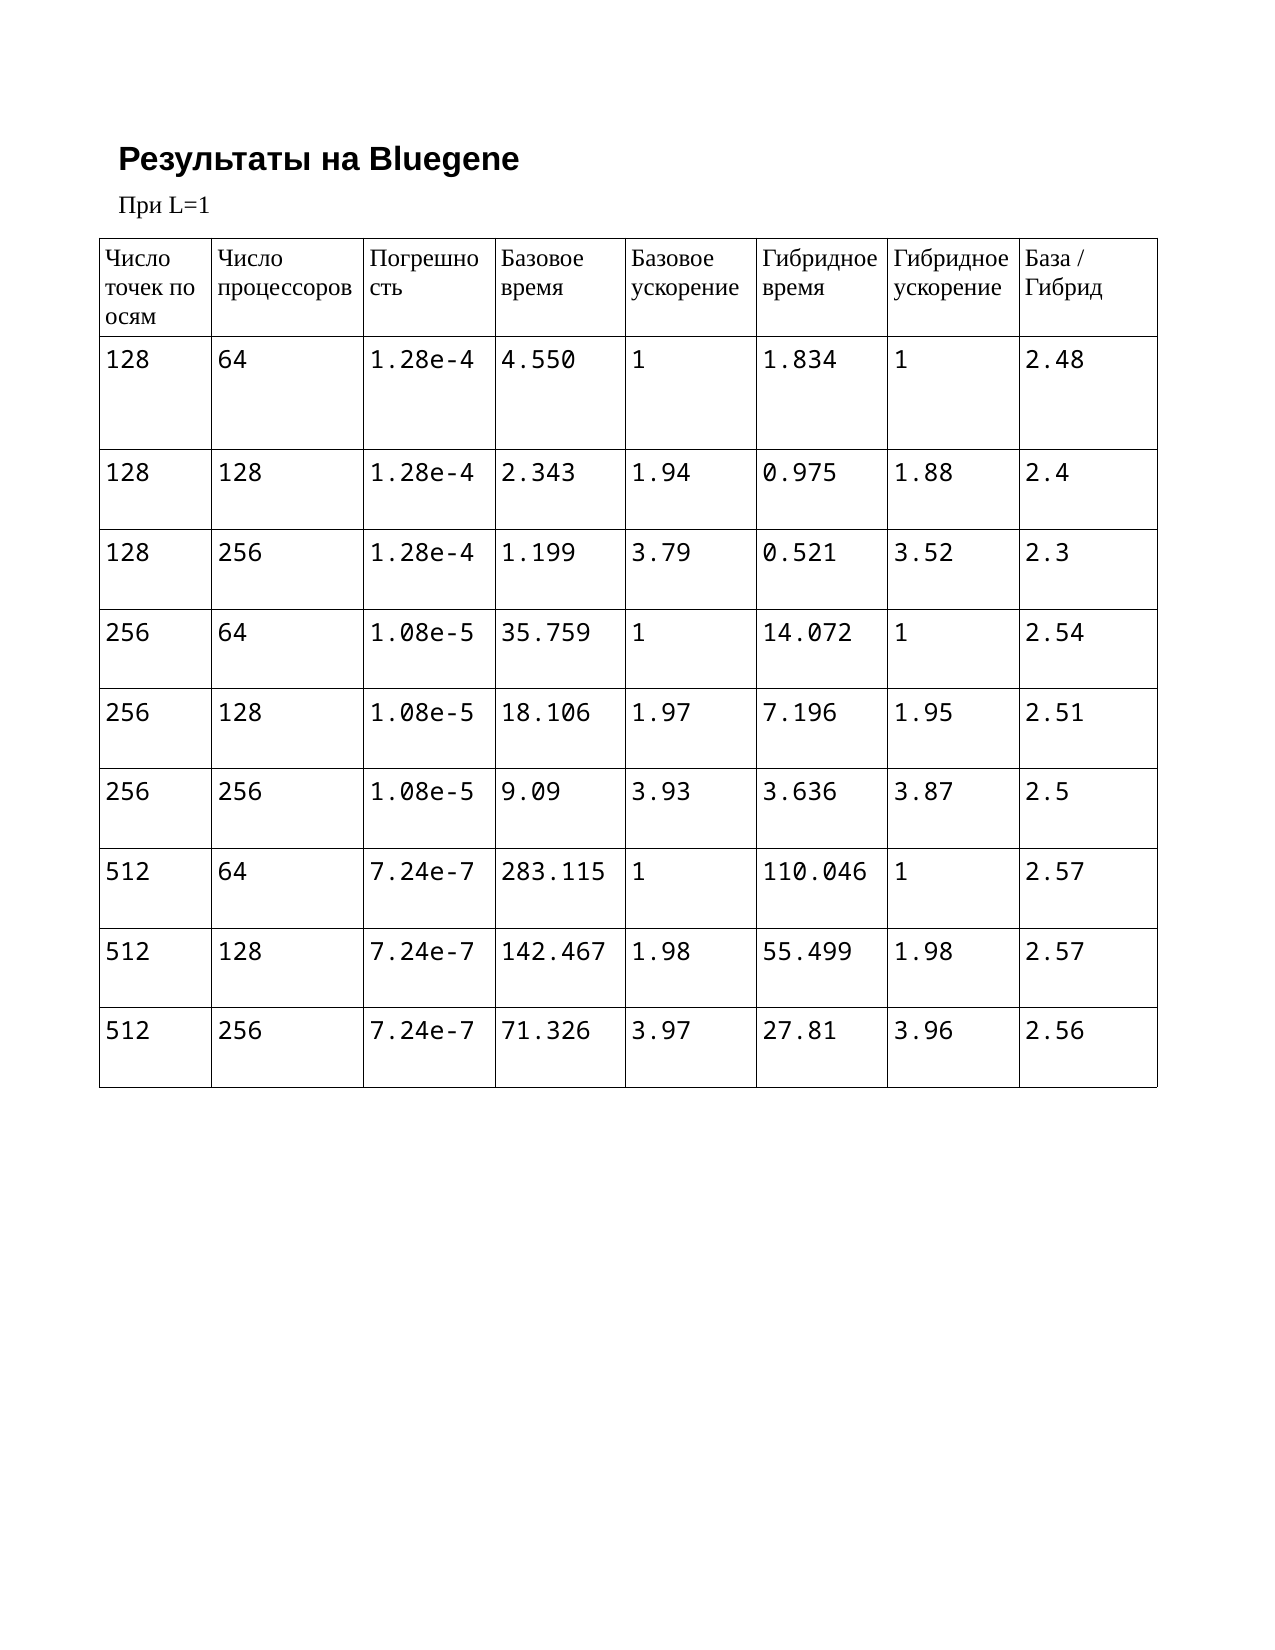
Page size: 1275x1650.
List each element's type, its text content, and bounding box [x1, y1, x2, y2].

table_cell 1 [626, 849, 756, 927]
table_cell 35.759 [496, 610, 625, 688]
table_cell 128 [212, 689, 363, 768]
table_cell 1.28e-4 [364, 450, 495, 529]
table_cell 1.199 [496, 530, 625, 609]
table_cell 1.08e-5 [364, 769, 495, 848]
table_cell 512 [100, 849, 211, 927]
table_cell 3.52 [888, 530, 1019, 609]
table_header Число точек по осям [100, 239, 211, 336]
table_cell 1.94 [626, 450, 756, 529]
table_cell 71.326 [496, 1008, 625, 1087]
table_cell 128 [100, 450, 211, 529]
table_cell 64 [212, 610, 363, 688]
table_cell 2.57 [1020, 849, 1157, 927]
table_cell 7.24e-7 [364, 1008, 495, 1087]
table_cell 1.95 [888, 689, 1019, 768]
table_cell 1.88 [888, 450, 1019, 529]
table_cell 128 [100, 337, 211, 449]
table_cell 3.96 [888, 1008, 1019, 1087]
table_cell 1.98 [626, 929, 756, 1007]
table_cell 256 [212, 1008, 363, 1087]
table_cell 110.046 [757, 849, 887, 927]
table_cell 0.521 [757, 530, 887, 609]
table_cell 55.499 [757, 929, 887, 1007]
table_cell 4.550 [496, 337, 625, 449]
table_header Базовое время [496, 239, 625, 336]
table_cell 0.975 [757, 450, 887, 529]
table_cell 3.79 [626, 530, 756, 609]
table_cell 1.28e-4 [364, 530, 495, 609]
table_cell 2.343 [496, 450, 625, 529]
table_cell 3.97 [626, 1008, 756, 1087]
table_cell 128 [100, 530, 211, 609]
table_cell 256 [212, 530, 363, 609]
table_cell 64 [212, 849, 363, 927]
text При L=1 [118, 190, 1157, 219]
table_cell 1.08e-5 [364, 610, 495, 688]
table_cell 256 [100, 689, 211, 768]
table_cell 3.636 [757, 769, 887, 848]
table_cell 1 [626, 337, 756, 449]
table_cell 256 [212, 769, 363, 848]
table_header Базовое ускорение [626, 239, 756, 336]
table_cell 2.51 [1020, 689, 1157, 768]
table_cell 3.87 [888, 769, 1019, 848]
table_cell 1.834 [757, 337, 887, 449]
table_cell 27.81 [757, 1008, 887, 1087]
table_header Гибридное время [757, 239, 887, 336]
table_header Погрешность [364, 239, 495, 336]
table_header Число процессоров [212, 239, 363, 336]
table_cell 1.98 [888, 929, 1019, 1007]
table_cell 9.09 [496, 769, 625, 848]
table_cell 256 [100, 769, 211, 848]
table_cell 1 [888, 337, 1019, 449]
table_cell 14.072 [757, 610, 887, 688]
table_cell 64 [212, 337, 363, 449]
table_cell 3.93 [626, 769, 756, 848]
table_cell 18.106 [496, 689, 625, 768]
table_cell 2.48 [1020, 337, 1157, 449]
table_cell 128 [212, 929, 363, 1007]
table_cell 1 [626, 610, 756, 688]
table_cell 1.97 [626, 689, 756, 768]
table_header База / Гибрид [1020, 239, 1157, 336]
table_cell 283.115 [496, 849, 625, 927]
table_cell 2.54 [1020, 610, 1157, 688]
table_cell 256 [100, 610, 211, 688]
table_cell 7.196 [757, 689, 887, 768]
table_cell 512 [100, 1008, 211, 1087]
table_cell 512 [100, 929, 211, 1007]
table_header Гибридное ускорение [888, 239, 1019, 336]
table_cell 2.5 [1020, 769, 1157, 848]
table_cell 2.3 [1020, 530, 1157, 609]
table_cell 7.24e-7 [364, 849, 495, 927]
table_cell 1.08e-5 [364, 689, 495, 768]
table_cell 1 [888, 849, 1019, 927]
table_cell 2.57 [1020, 929, 1157, 1007]
table_cell 1.28e-4 [364, 337, 495, 449]
table_cell 2.4 [1020, 450, 1157, 529]
table_cell 142.467 [496, 929, 625, 1007]
table_cell 7.24e-7 [364, 929, 495, 1007]
table_cell 2.56 [1020, 1008, 1157, 1087]
subtitle Результаты на Bluegene [118, 139, 1157, 178]
table_cell 1 [888, 610, 1019, 688]
table_cell 128 [212, 450, 363, 529]
